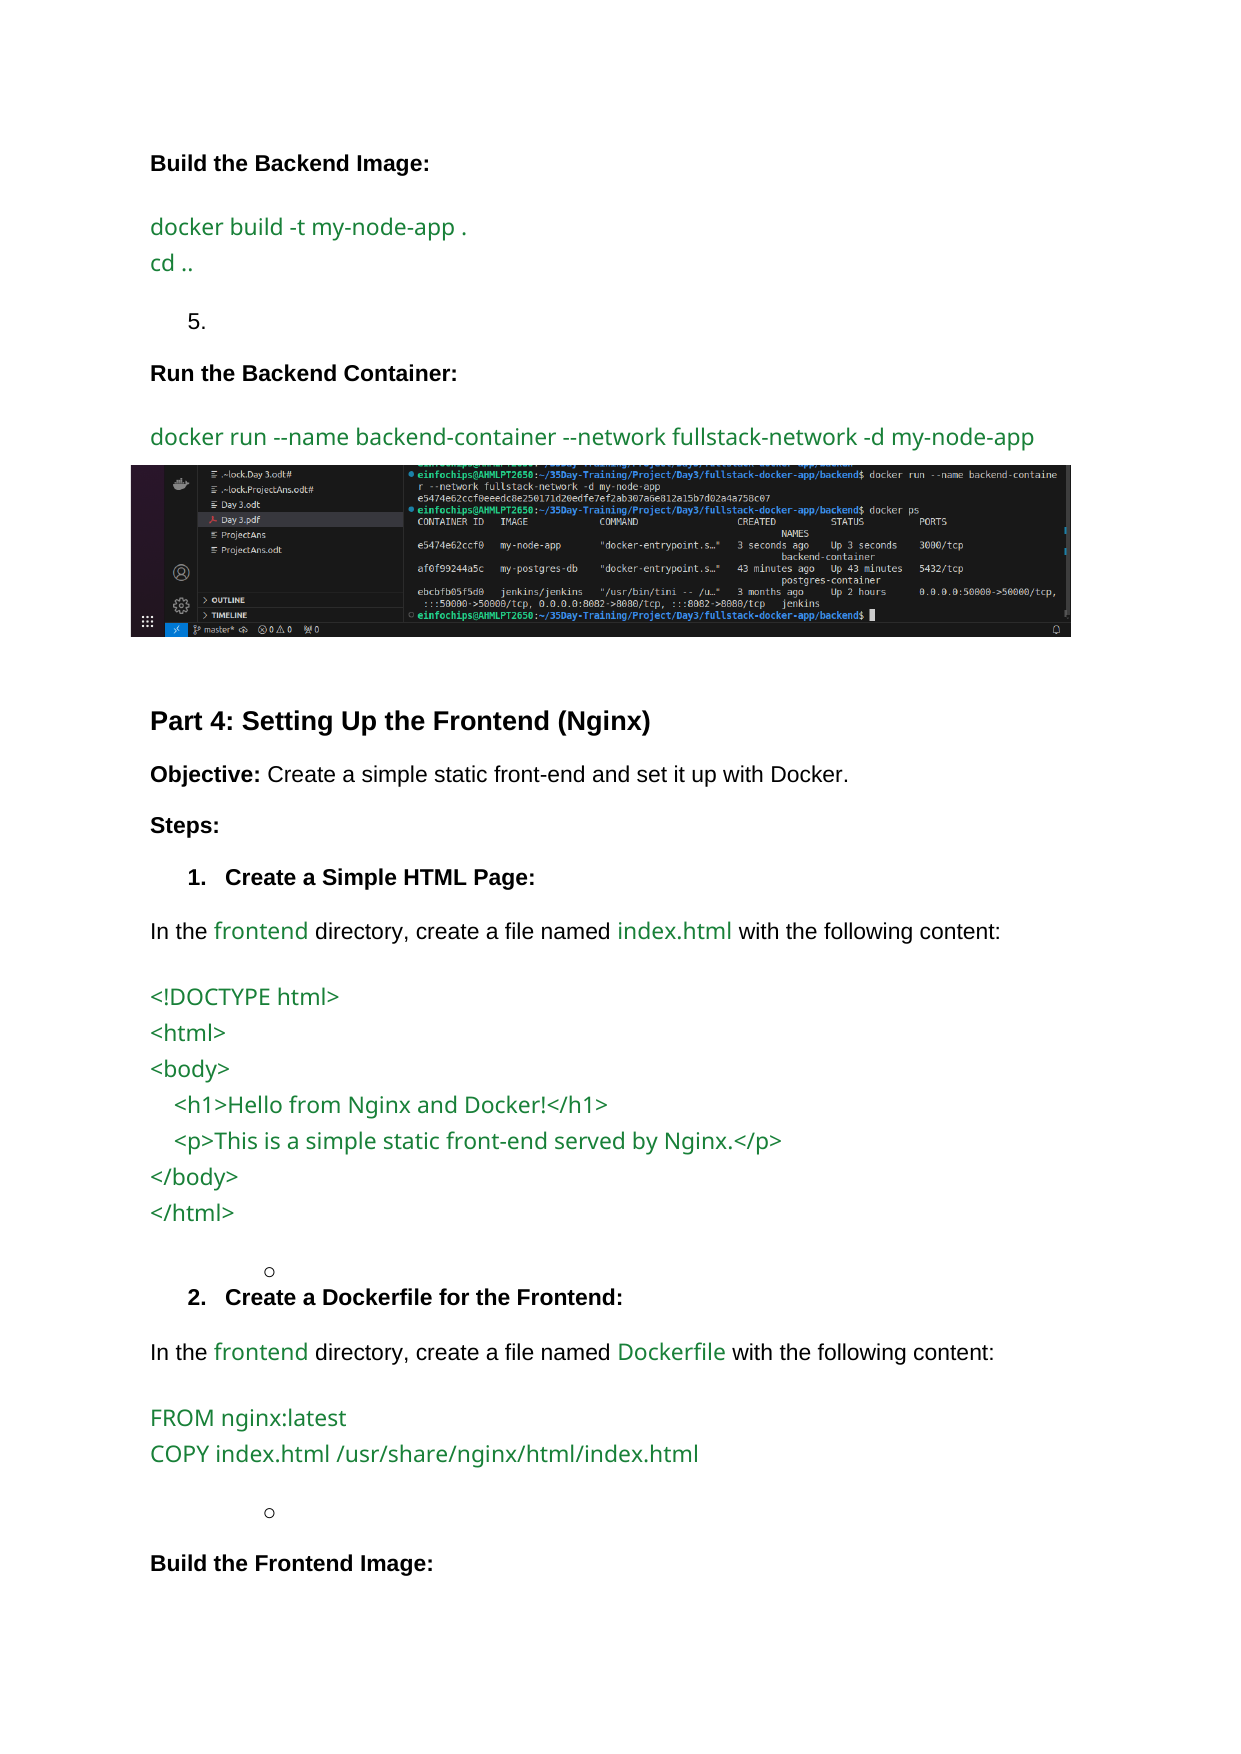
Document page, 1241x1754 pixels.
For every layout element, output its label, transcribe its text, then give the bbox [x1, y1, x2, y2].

text COPY index.html /usr/share/nginx/html/index.html [150, 1437, 1090, 1469]
text <body> [150, 1053, 1090, 1084]
list Create a Dockerfile for the Frontend: [187, 1284, 1090, 1310]
text Run the Backend Container: docker run --name backend-container --network fullstack-network -d my-node-app [150, 359, 1090, 452]
text cd .. [150, 247, 1090, 278]
list Create a Simple HTML Page: [187, 864, 1090, 890]
text Objective: Create a simple static front-end and set it up with Docker. [150, 761, 1090, 787]
text In the frontend directory, create a file named Dockerfile with the following content: FROM nginx:latest [150, 1335, 1090, 1433]
text <html> [150, 1017, 1090, 1048]
text Build the Frontend Image: [150, 1550, 1090, 1576]
text </body> [150, 1161, 1090, 1192]
subtitle Part 4: Setting Up the Frontend (Nginx) [150, 705, 1090, 736]
text Steps: [150, 812, 1090, 839]
text <h1>Hello from Nginx and Docker!</h1> [150, 1089, 1090, 1120]
text <p>This is a simple static front-end served by Nginx.</p> [150, 1125, 1090, 1156]
text </html> [150, 1197, 1090, 1228]
text Build the Backend Image: docker build -t my-node-app . [150, 150, 1090, 242]
text In the frontend directory, create a file named index.html with the following content: <!DOCTYPE html> [150, 915, 1090, 1012]
